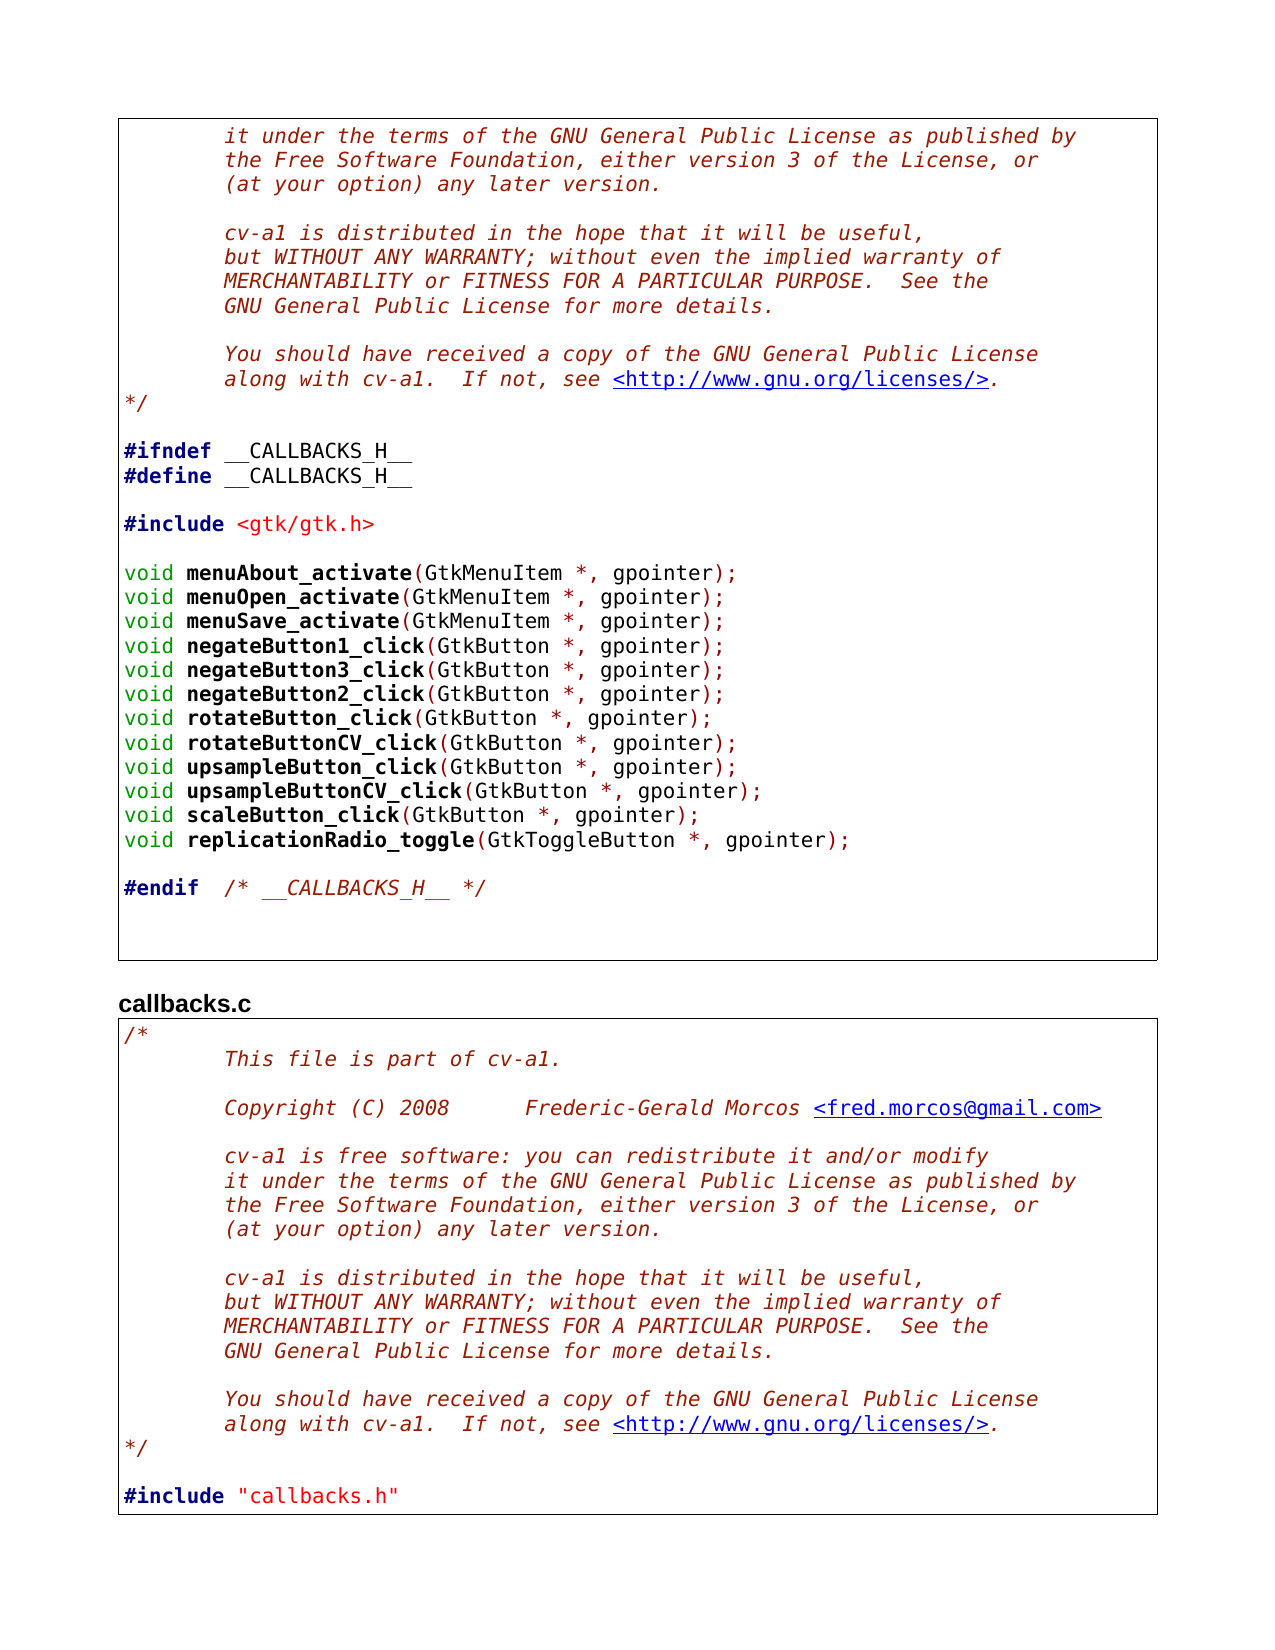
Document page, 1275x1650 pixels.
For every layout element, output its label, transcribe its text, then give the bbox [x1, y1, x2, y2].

table_header /* This file is part of cv-a1. Copyright (C) 2008 Frederic-Gerald Morcos <fred.morcos@gmail.com> cv-a1 is free software: you can redistribute it and/or modify it under the terms of the GNU General Public License as published by the Free Software Foundation, either version 3 of the License, or (at your option) any later version. cv-a1 is distributed in the hope that it will be useful, but WITHOUT ANY WARRANTY; without even the implied warranty of MERCHANTABILITY or FITNESS FOR A PARTICULAR PURPOSE. See the GNU General Public License for more details. You should have received a copy of the GNU General Public License along with cv-a1. If not, see <http://www.gnu.org/licenses/>. */ #include "callbacks.h" [119, 1019, 1157, 1514]
text callbacks.c [118, 989, 1157, 1017]
table_header it under the terms of the GNU General Public License as published by the Free Software Foundation, either version 3 of the License, or (at your option) any later version. cv-a1 is distributed in the hope that it will be useful, but WITHOUT ANY WARRANTY; without even the implied warranty of MERCHANTABILITY or FITNESS FOR A PARTICULAR PURPOSE. See the GNU General Public License for more details. You should have received a copy of the GNU General Public License along with cv-a1. If not, see <http://www.gnu.org/licenses/>. */ #ifndef __CALLBACKS_H__ #define __CALLBACKS_H__ #include <gtk/gtk.h> void menuAbout_activate(GtkMenuItem *, gpointer); void menuOpen_activate(GtkMenuItem *, gpointer); void menuSave_activate(GtkMenuItem *, gpointer); void negateButton1_click(GtkButton *, gpointer); void negateButton3_click(GtkButton *, gpointer); void negateButton2_click(GtkButton *, gpointer); void rotateButton_click(GtkButton *, gpointer); void rotateButtonCV_click(GtkButton *, gpointer); void upsampleButton_click(GtkButton *, gpointer); void upsampleButtonCV_click(GtkButton *, gpointer); void scaleButton_click(GtkButton *, gpointer); void replicationRadio_toggle(GtkToggleButton *, gpointer); #endif /* __CALLBACKS_H__ */ [119, 119, 1157, 960]
